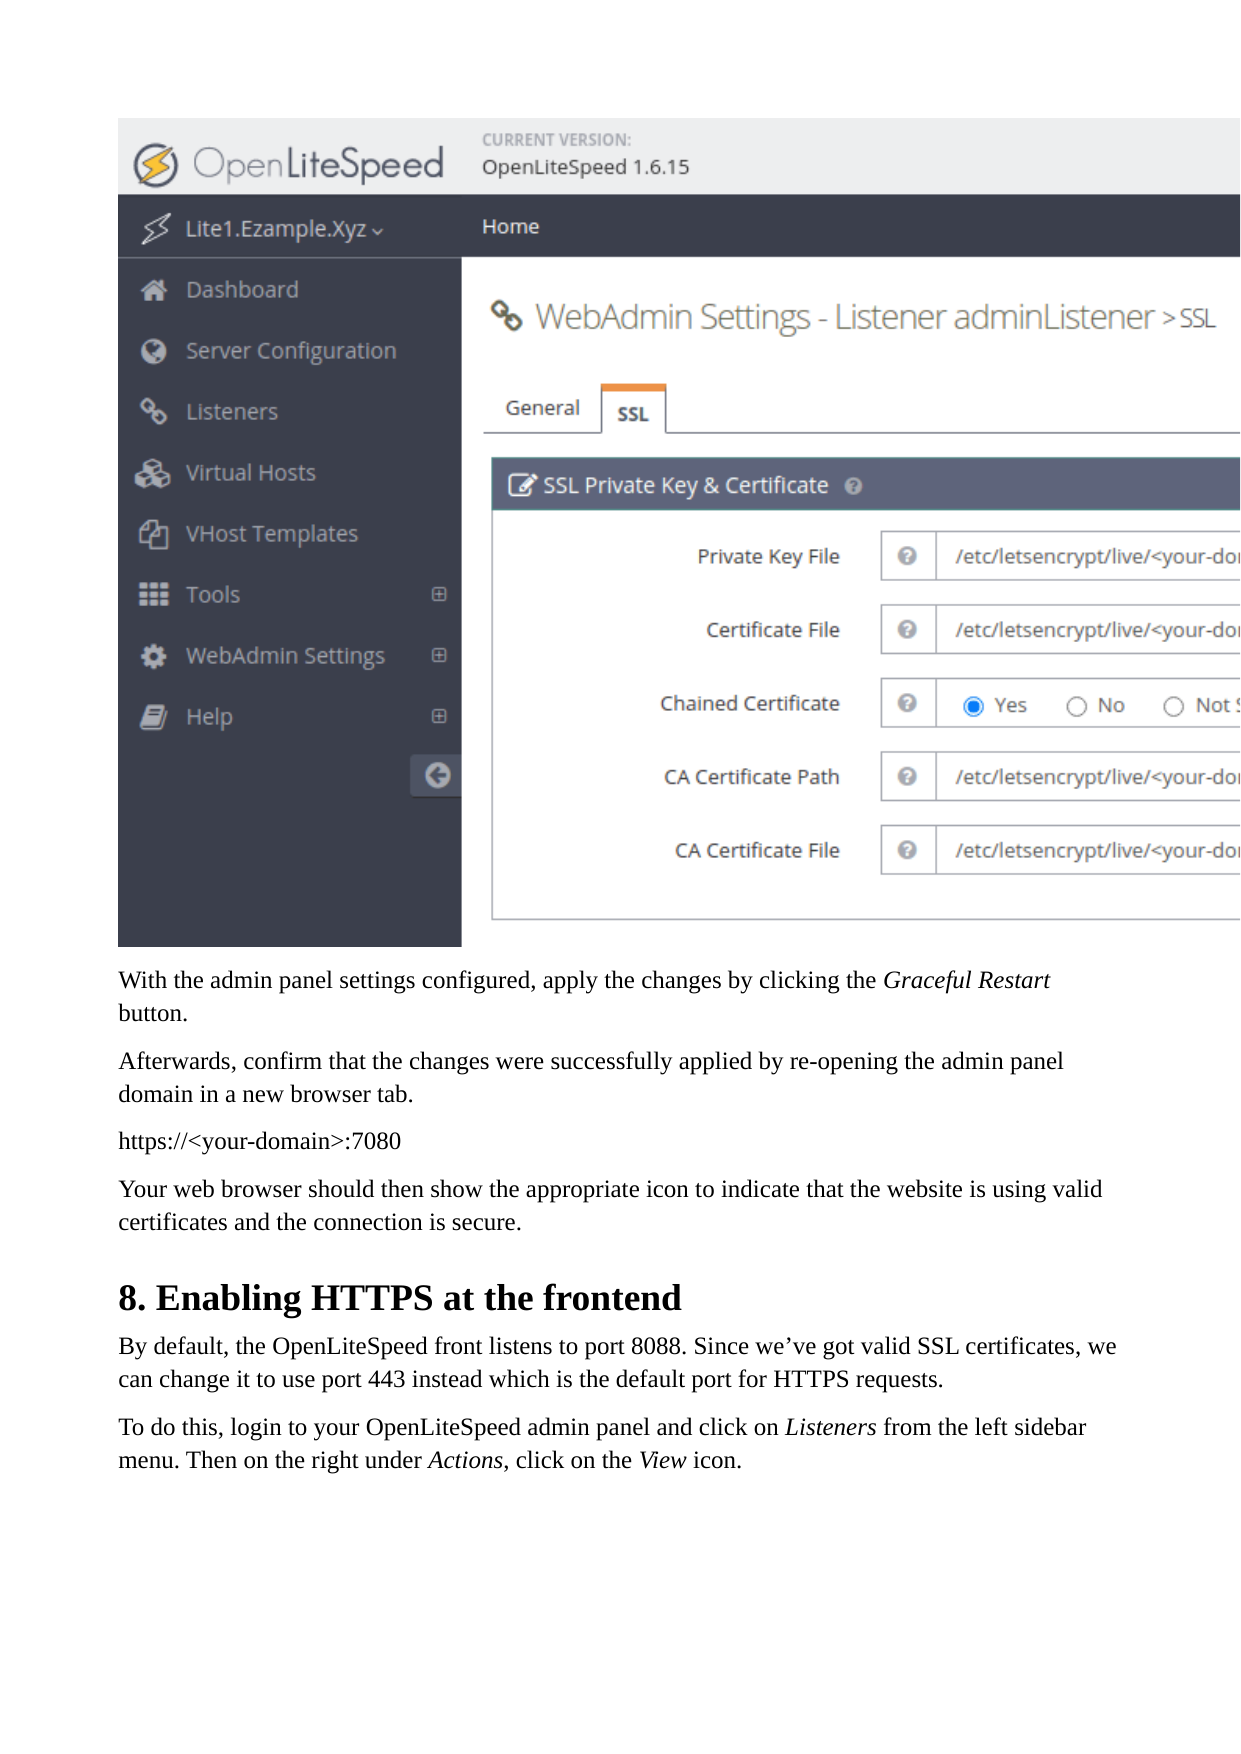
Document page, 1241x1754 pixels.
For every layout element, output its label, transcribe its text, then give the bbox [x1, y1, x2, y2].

text https://<your-domain>:7080 [118, 1126, 1122, 1155]
text Afterwards, confirm that the changes were successfully applied by re-opening the admin panel domain in a new browser tab. [118, 1046, 1122, 1107]
subtitle 8. Enabling HTTPS at the frontend [118, 1275, 1122, 1318]
text With the admin panel settings configured, apply the changes by clicking the Graceful Restart button. [118, 965, 1122, 1027]
text Your web browser should then show the appropriate icon to indicate that the website is using valid certificates and the connection is secure. [118, 1174, 1122, 1236]
text By default, the OpenLiteSpeed front listens to port 8088. Since we’ve got valid SSL certificates, we can change it to use port 443 instead which is the default port for HTTPS requests. [118, 1331, 1122, 1393]
picture [118, 118, 1241, 947]
text To do this, login to your OpenLiteSpeed admin panel and click on Listeners from the left sidebar menu. Then on the right under Actions, click on the View icon. [118, 1412, 1122, 1473]
